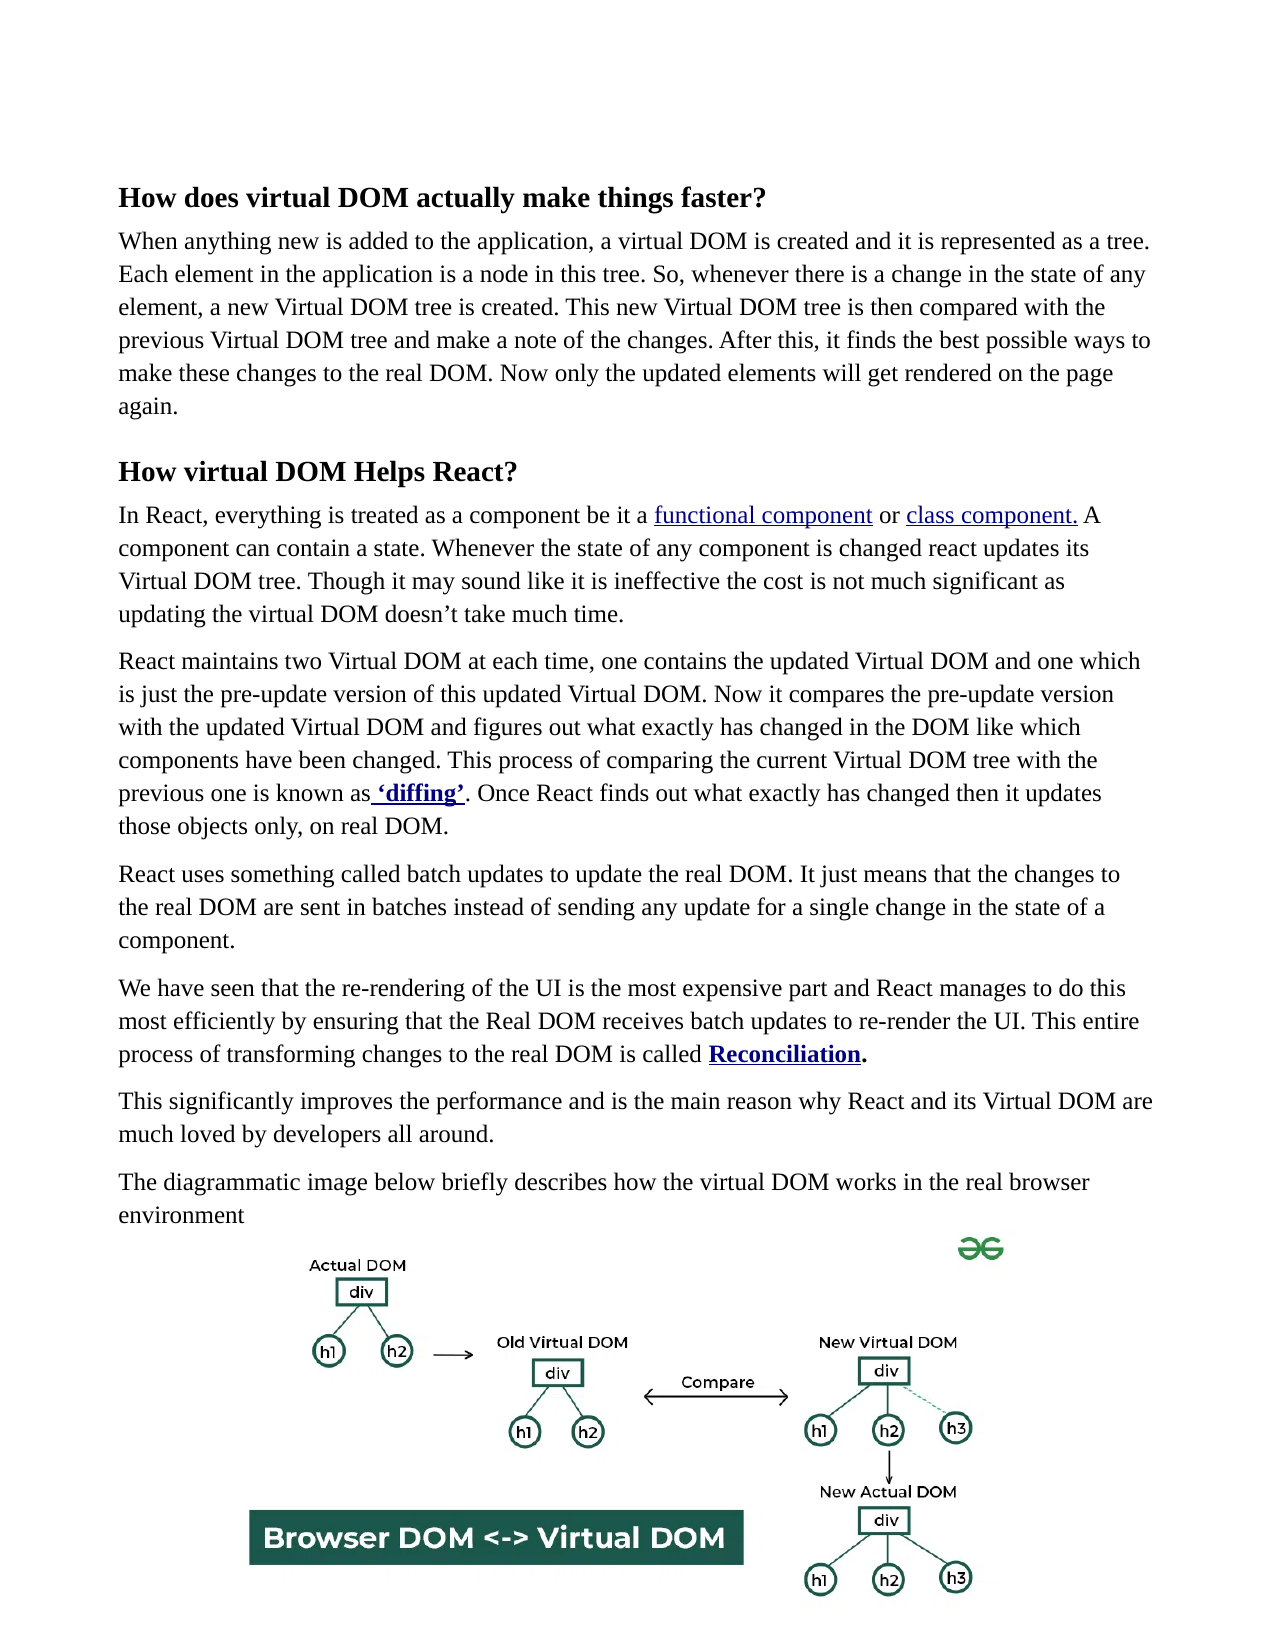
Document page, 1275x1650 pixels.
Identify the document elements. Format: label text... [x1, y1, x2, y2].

text When anything new is added to the application, a virtual DOM is created and it is represented as a tree. Each element in the application is a node in this tree. So, whenever there is a change in the state of any element, a new Virtual DOM tree is created. This new Virtual DOM tree is then compared with the previous Virtual DOM tree and make a note of the changes. After this, it finds the best possible ways to make these changes to the real DOM. Now only the updated elements will get rendered on the page again. [118, 226, 1157, 420]
text React maintains two Virtual DOM at each time, one contains the updated Virtual DOM and one which is just the pre-update version of this updated Virtual DOM. Now it compares the pre-update version with the updated Virtual DOM and figures out what exactly has changed in the DOM like which components have been changed. This process of comparing the current Virtual DOM tree with the previous one is known as ‘diffing’. Once React finds out what exactly has changed then it updates those objects only, on real DOM. [118, 646, 1157, 840]
subtitle How virtual DOM Helps React? [118, 454, 1157, 487]
picture [204, 1230, 1016, 1636]
text We have seen that the re-rendering of the UI is the most expensive part and React manages to do this most efficiently by ensuring that the Real DOM receives batch updates to re-render the UI. This entire process of transforming changes to the real DOM is called Reconciliation. [118, 973, 1157, 1067]
text This significantly improves the performance and is the main reason why React and its Virtual DOM are much loved by developers all around. [118, 1086, 1157, 1148]
text The diagrammatic image below briefly describes how the virtual DOM works in the real browser environment [118, 1167, 1157, 1229]
subtitle How does virtual DOM actually make things faster? [118, 180, 1157, 214]
text In React, everything is treated as a component be it a functional component or class component. A component can contain a state. Whenever the state of any component is changed react updates its Virtual DOM tree. Though it may sound like it is ineffective the cost is not much significant as updating the virtual DOM doesn’t take much time. [118, 500, 1157, 627]
text React uses something called batch updates to update the real DOM. It just means that the changes to the real DOM are sent in batches instead of sending any update for a single change in the state of a component. [118, 859, 1157, 954]
